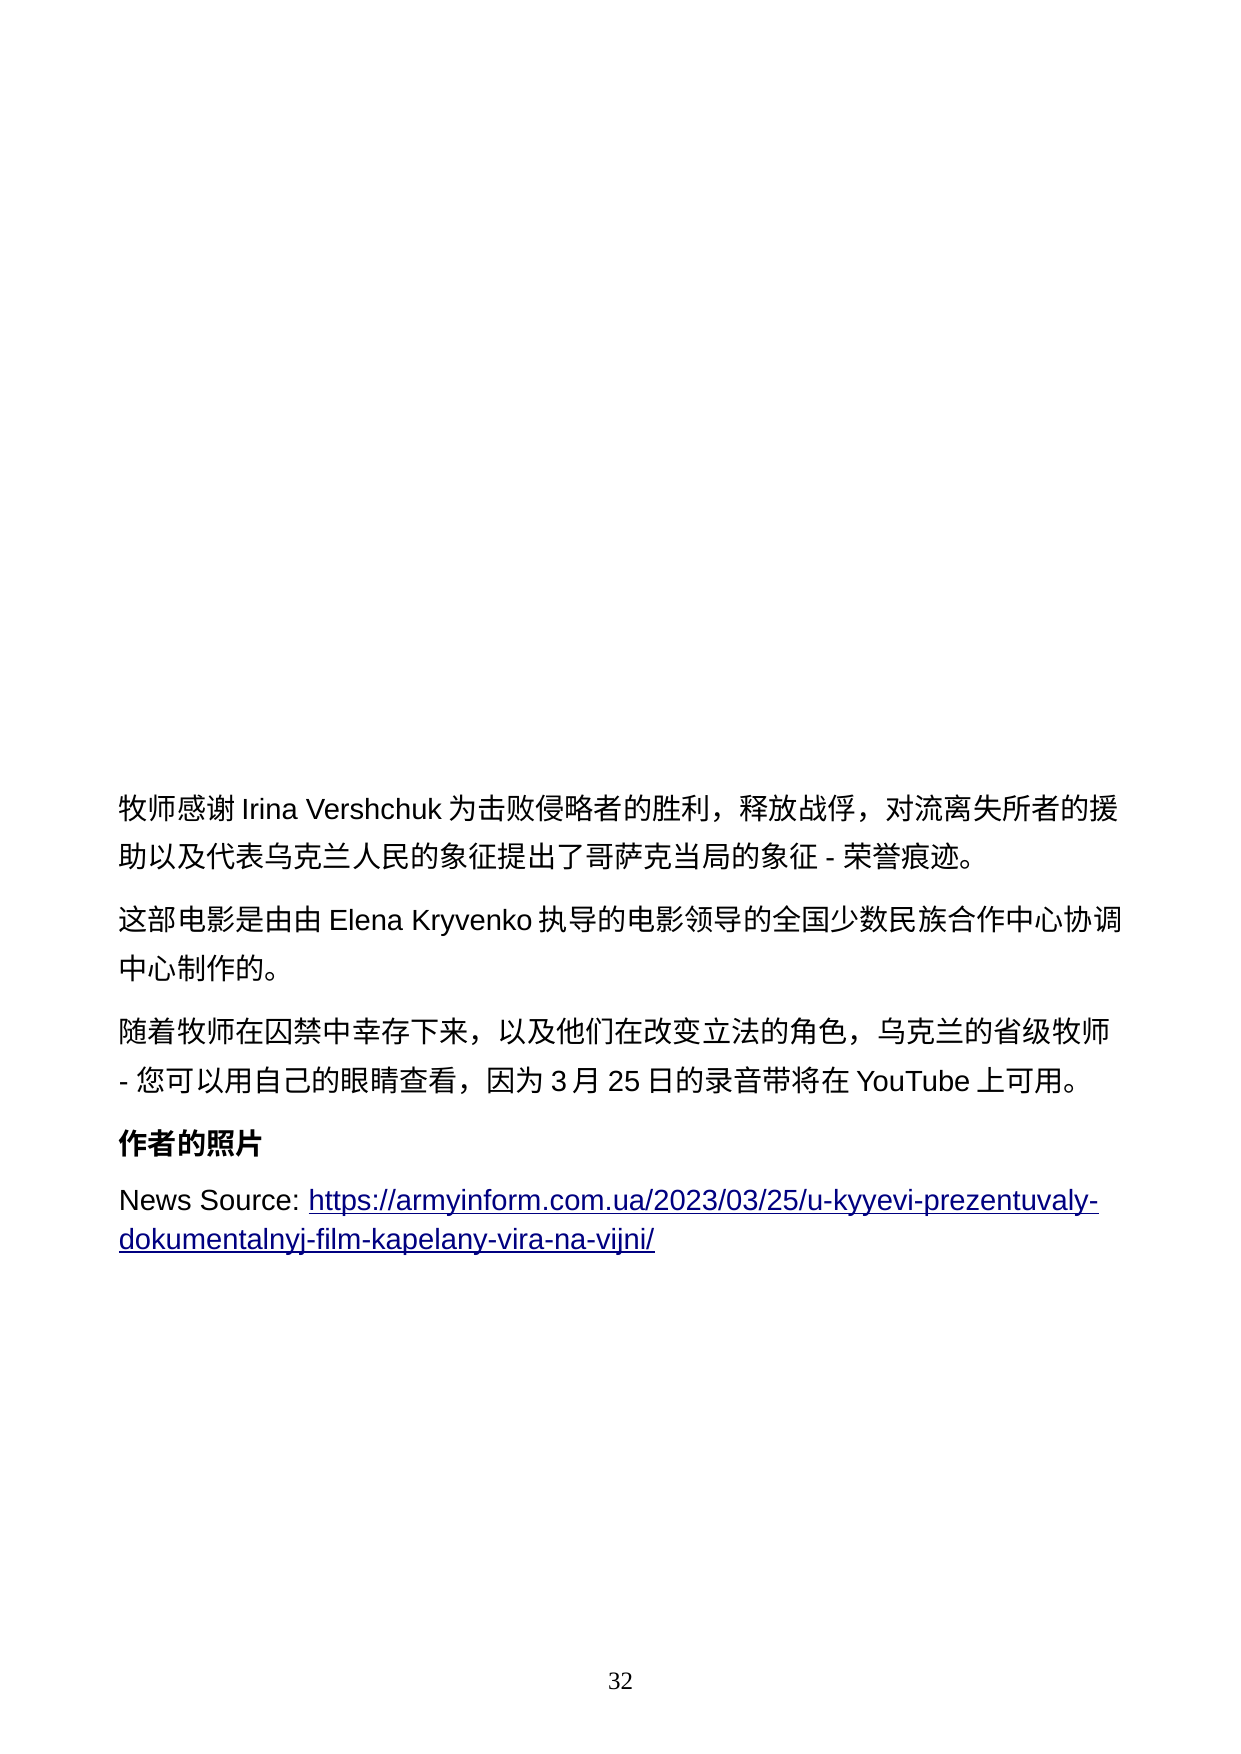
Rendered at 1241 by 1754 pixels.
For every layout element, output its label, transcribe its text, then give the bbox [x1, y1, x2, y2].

text 牧师感谢Irina Vershchuk为击败侵略者的胜利，释放战俘，对流离失所者的援助以及代表乌克兰人民的象征提出了哥萨克当局的象征 - 荣誉痕迹。 [118, 118, 1122, 876]
text 这部电影是由由Elena Kryvenko执导的电影领导的全国少数民族合作中心协调中心制作的。 [118, 897, 1122, 988]
text News Source: https://armyinform.com.ua/2023/03/25/u-kyyevi-prezentuvaly-dokumentalnyj-film-kapelany-vira-na-vijni/ [118, 1183, 1122, 1255]
text 随着牧师在囚禁中幸存下来，以及他们在改变立法的角色，乌克兰的省级牧师 - 您可以用自己的眼睛查看，因为3月25日的录音带将在YouTube上可用。 [118, 1008, 1122, 1099]
text 作者的照片 [118, 1120, 1122, 1162]
